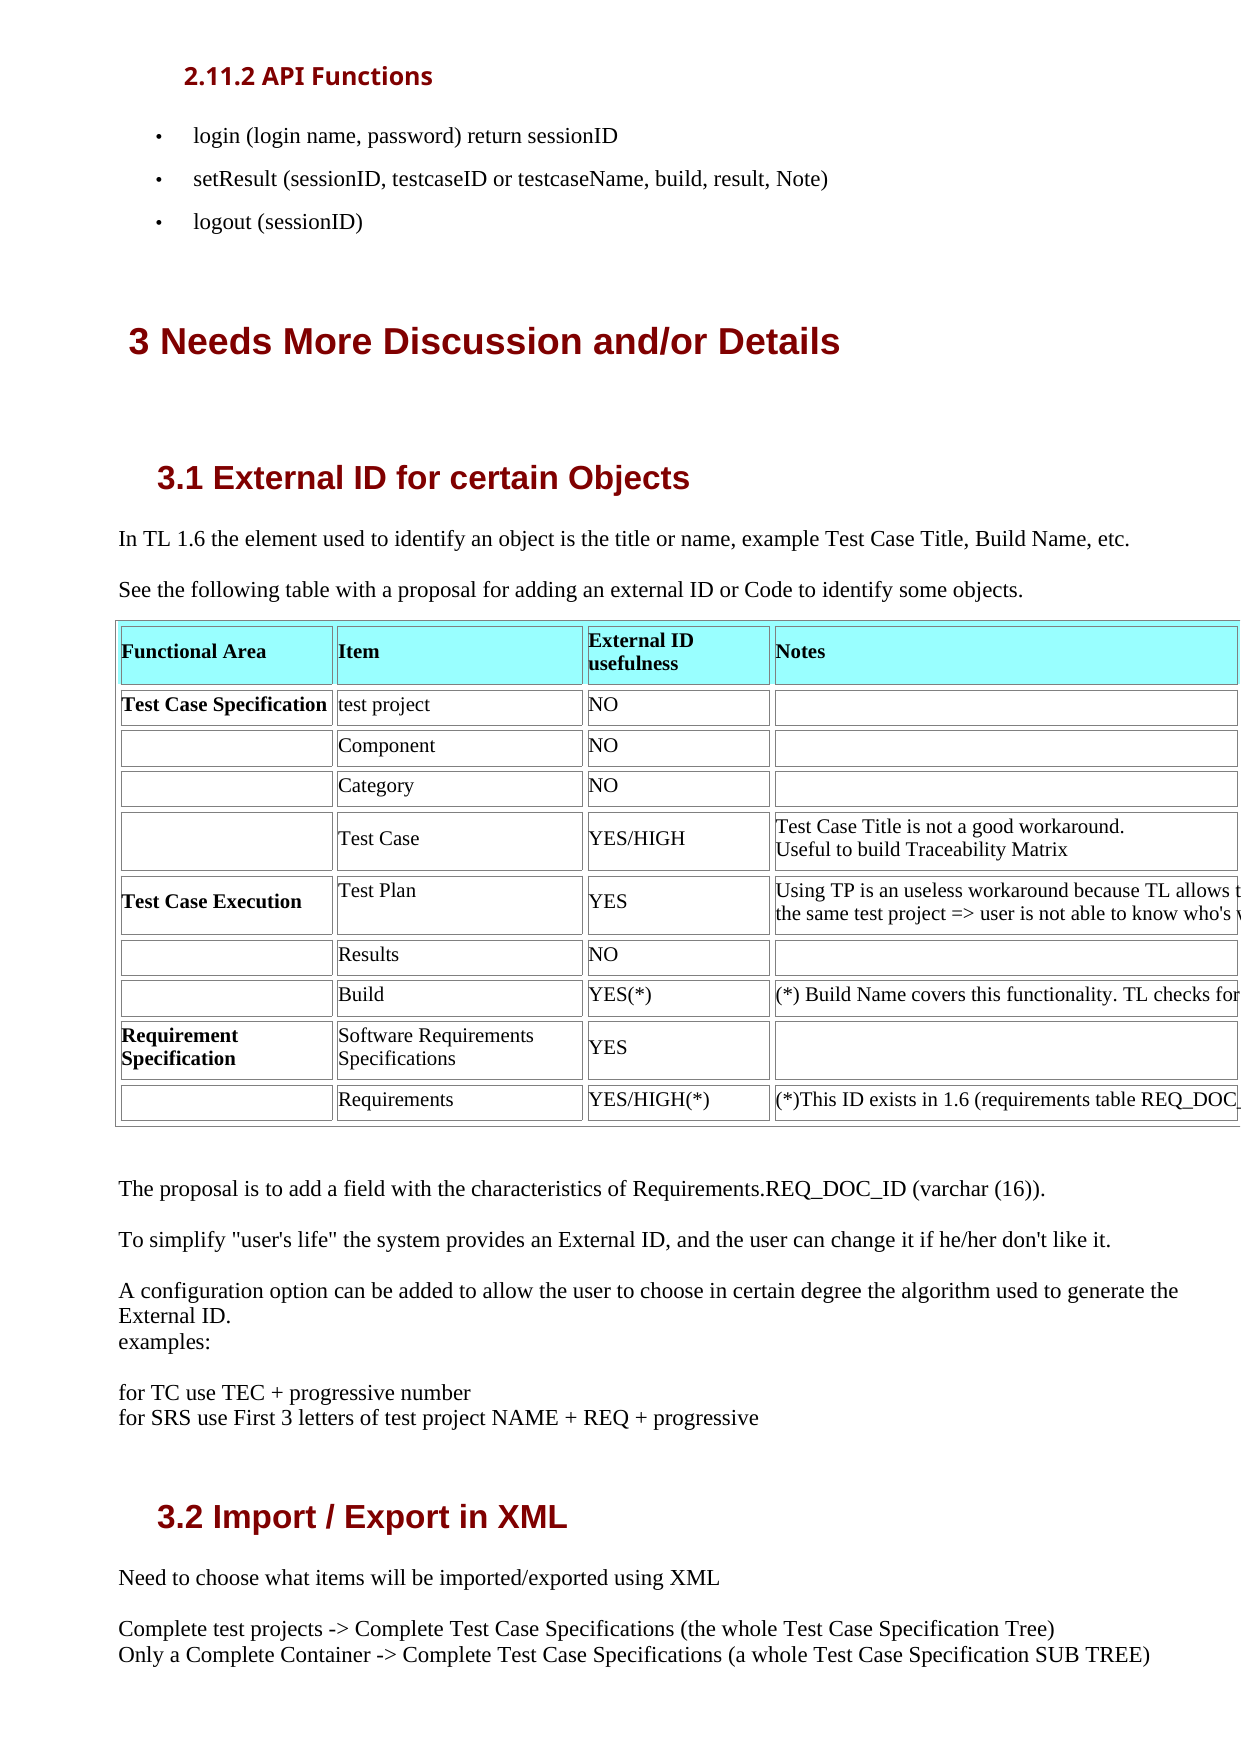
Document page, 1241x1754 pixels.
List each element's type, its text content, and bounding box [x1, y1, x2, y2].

table_cell Test Case Title is not a good workaround. Useful to build Traceability Matrix [772, 806, 1240, 870]
table_cell test project [335, 684, 585, 725]
table_cell Requirement Specification [118, 1016, 335, 1079]
table_cell [772, 684, 1240, 725]
table_cell [118, 934, 335, 975]
subtitle External ID for certain Objects [148, 459, 1181, 497]
subtitle Needs More Discussion and/or Details [118, 320, 1181, 362]
table_cell [776, 941, 1237, 975]
list logout (sessionID) [156, 209, 1181, 234]
table_cell Category [335, 766, 585, 806]
table_cell [122, 772, 332, 806]
table_cell (*) Build Name covers this functionality. TL checks for Name uniqueness (case sensitive) [772, 975, 1240, 1016]
table_cell [122, 731, 332, 766]
table_cell [122, 1086, 332, 1120]
table_header External ID usefulness [585, 621, 772, 684]
subtitle Import / Export in XML [148, 1499, 1181, 1536]
table_cell [118, 806, 335, 870]
table_cell Test Case Specification [118, 684, 335, 725]
table_cell YES/HIGH(*) [585, 1079, 772, 1120]
table_cell [118, 1079, 335, 1120]
table_cell [772, 934, 1240, 975]
table_cell [118, 766, 335, 806]
table_cell [776, 731, 1237, 766]
table_cell Build [335, 975, 585, 1016]
table_cell NO [585, 766, 772, 806]
table_cell [776, 691, 1237, 725]
table_header Functional Area [118, 621, 335, 684]
table_cell [122, 981, 332, 1016]
table_cell Component [335, 725, 585, 766]
table_cell Test Case [335, 806, 585, 870]
table_cell Using TP is an useless workaround because TL allows to create to TP with same name for the same test project => user is not able to know who's who. [772, 870, 1240, 934]
table_cell Using TP is an useless workaround because TL allows to create to TP with same name for the same test project => user is not able to know who's who. [776, 877, 1237, 934]
table_cell YES [585, 870, 772, 934]
table_cell NO [585, 934, 772, 975]
table_cell [122, 813, 332, 870]
table_cell [772, 766, 1240, 806]
subtitle API Functions [177, 59, 1181, 93]
table_cell (*) Build Name covers this functionality. TL checks for Name uniqueness (case sensitive) [776, 981, 1237, 1016]
text In TL 1.6 the element used to identify an object is the title or name, example Test Case Title, Build Name, etc. See the following table with a proposal for adding an external ID or Code to identify some objects. [118, 526, 1181, 603]
list setResult (sessionID, testcaseID or testcaseName, build, result, Note) [156, 166, 1181, 191]
table_cell [772, 1016, 1240, 1079]
text Need to choose what items will be imported/exported using XML Complete test projects -> Complete Test Case Specifications (the whole Test Case Specification Tree) Only a Complete Container -> Complete Test Case Specifications (a whole Test Case Specification SUB TREE) [118, 1565, 1181, 1692]
table_header Notes [772, 621, 1240, 684]
table_cell (*)This ID exists in 1.6 (requirements table REQ_DOC_ID field) [776, 1086, 1237, 1120]
table_cell Results [335, 934, 585, 975]
table_cell [118, 725, 335, 766]
table_cell [772, 725, 1240, 766]
table_cell YES/HIGH [585, 806, 772, 870]
table_cell NO [585, 684, 772, 725]
table_cell Requirements [335, 1079, 585, 1120]
table_cell [776, 772, 1237, 806]
table_cell NO [585, 725, 772, 766]
table_cell [122, 941, 332, 975]
table_cell [118, 975, 335, 1016]
table_cell Test Plan [335, 870, 585, 934]
text The proposal is to add a field with the characteristics of Requirements.REQ_DOC_ID (varchar (16)). To simplify "user's life" the system provides an External ID, and the user can change it if he/her don't like it. A configuration option can be added to allow the user to choose in certain degree the algorithm used to generate the External ID. examples: for TC use TEC + progressive number for SRS use First 3 letters of test project NAME + REQ + progressive [118, 1127, 1181, 1456]
table_cell (*)This ID exists in 1.6 (requirements table REQ_DOC_ID field) [772, 1079, 1240, 1120]
list login (login name, password) return sessionID [156, 123, 1181, 148]
table_cell Software Requirements Specifications [335, 1016, 585, 1079]
table_cell YES [585, 1016, 772, 1079]
table_cell YES(*) [585, 975, 772, 1016]
table_cell Test Case Execution [118, 870, 335, 934]
table_cell [776, 1022, 1237, 1079]
table_header Item [335, 621, 585, 684]
